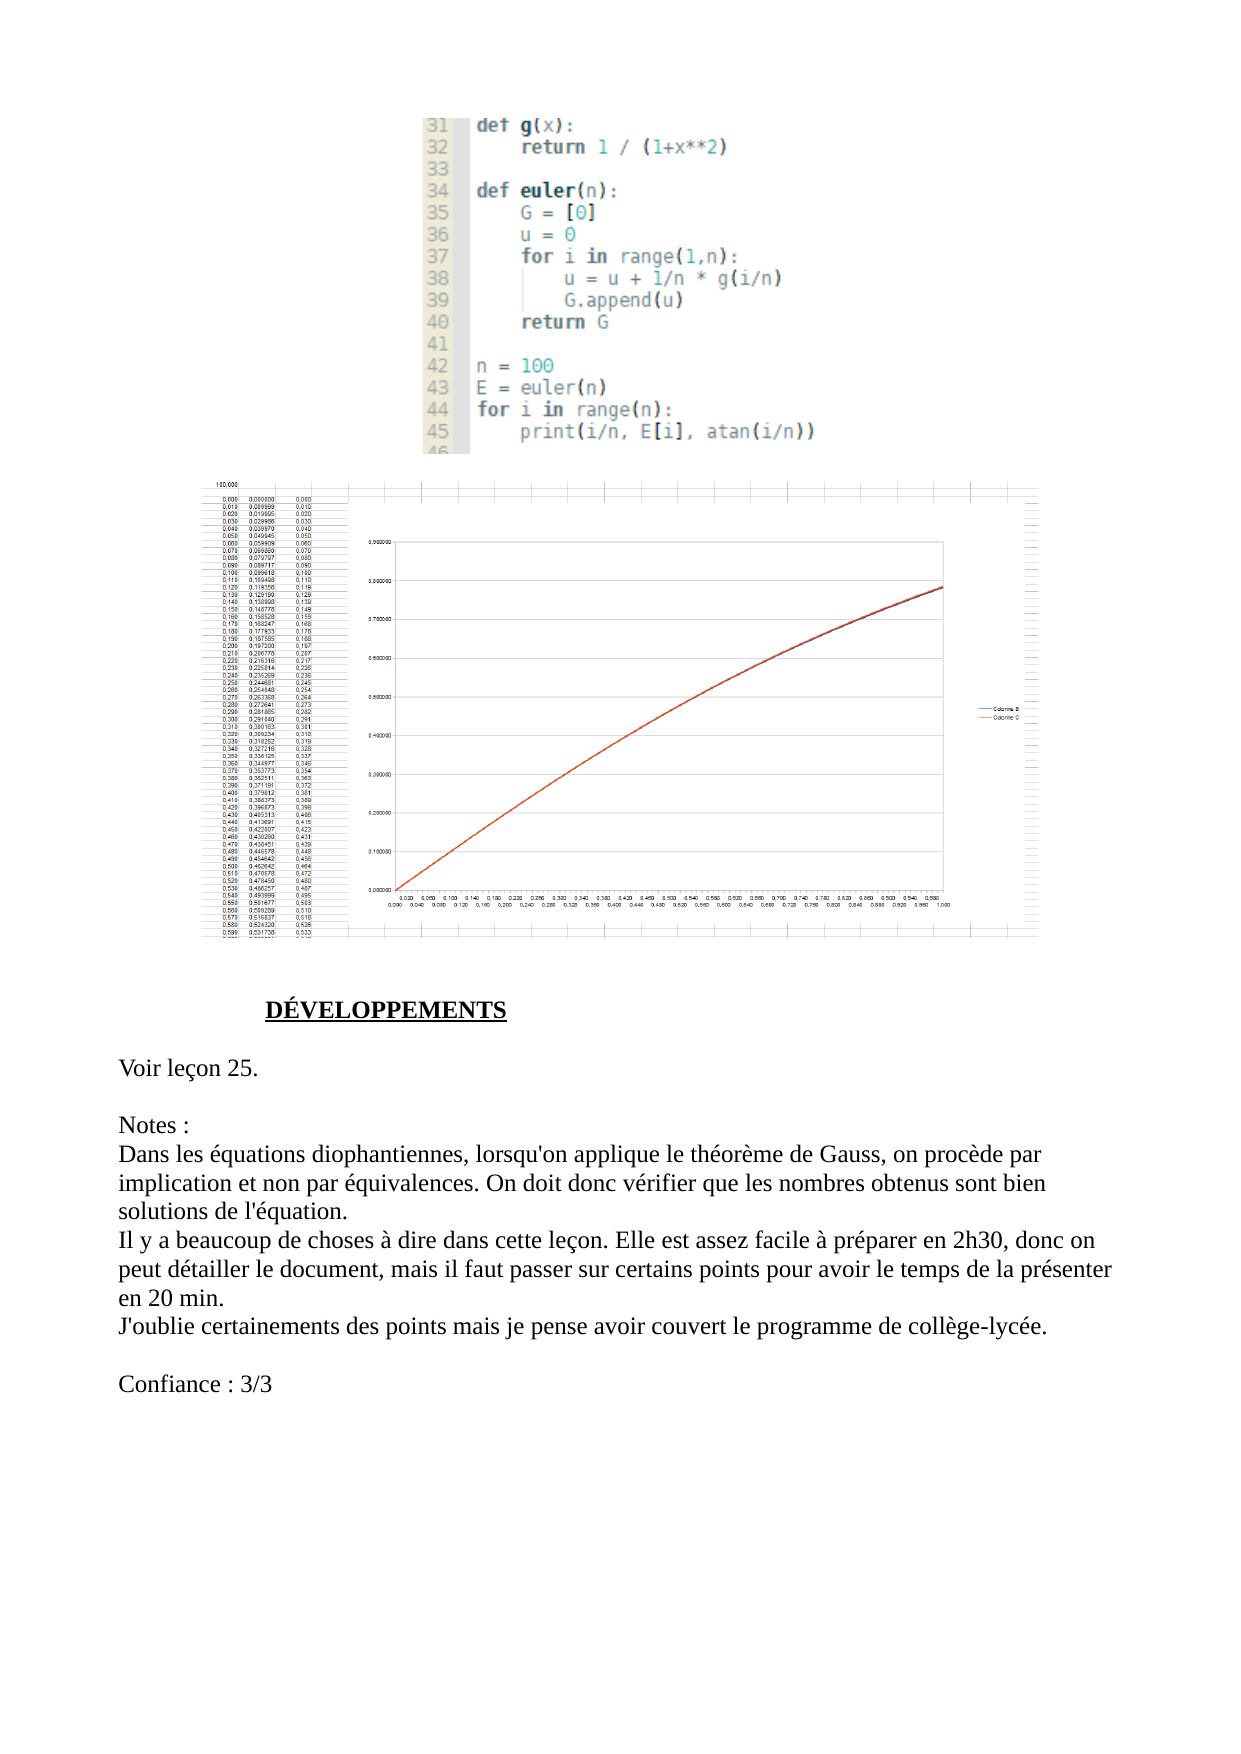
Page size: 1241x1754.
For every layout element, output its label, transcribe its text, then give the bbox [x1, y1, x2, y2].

text J'oublie certainements des points mais je pense avoir couvert le programme de collège-lycée. [118, 1311, 1122, 1340]
text Notes : [118, 1110, 1122, 1139]
picture [422, 118, 818, 454]
picture [202, 482, 1038, 938]
text Confiance : 3/3 [118, 1369, 1122, 1398]
text Dans les équations diophantiennes, lorsqu'on applique le théorème de Gauss, on procède par implication et non par équivalences. On doit donc vérifier que les nombres obtenus sont bien solutions de l'équation. [118, 1139, 1122, 1225]
text Voir leçon 25. [118, 1053, 1122, 1081]
text Il y a beaucoup de choses à dire dans cette leçon. Elle est assez facile à préparer en 2h30, donc on peut détailler le document, mais il faut passer sur certains points pour avoir le temps de la présenter en 20 min. [118, 1225, 1122, 1311]
text DÉVELOPPEMENTS [118, 995, 1122, 1024]
